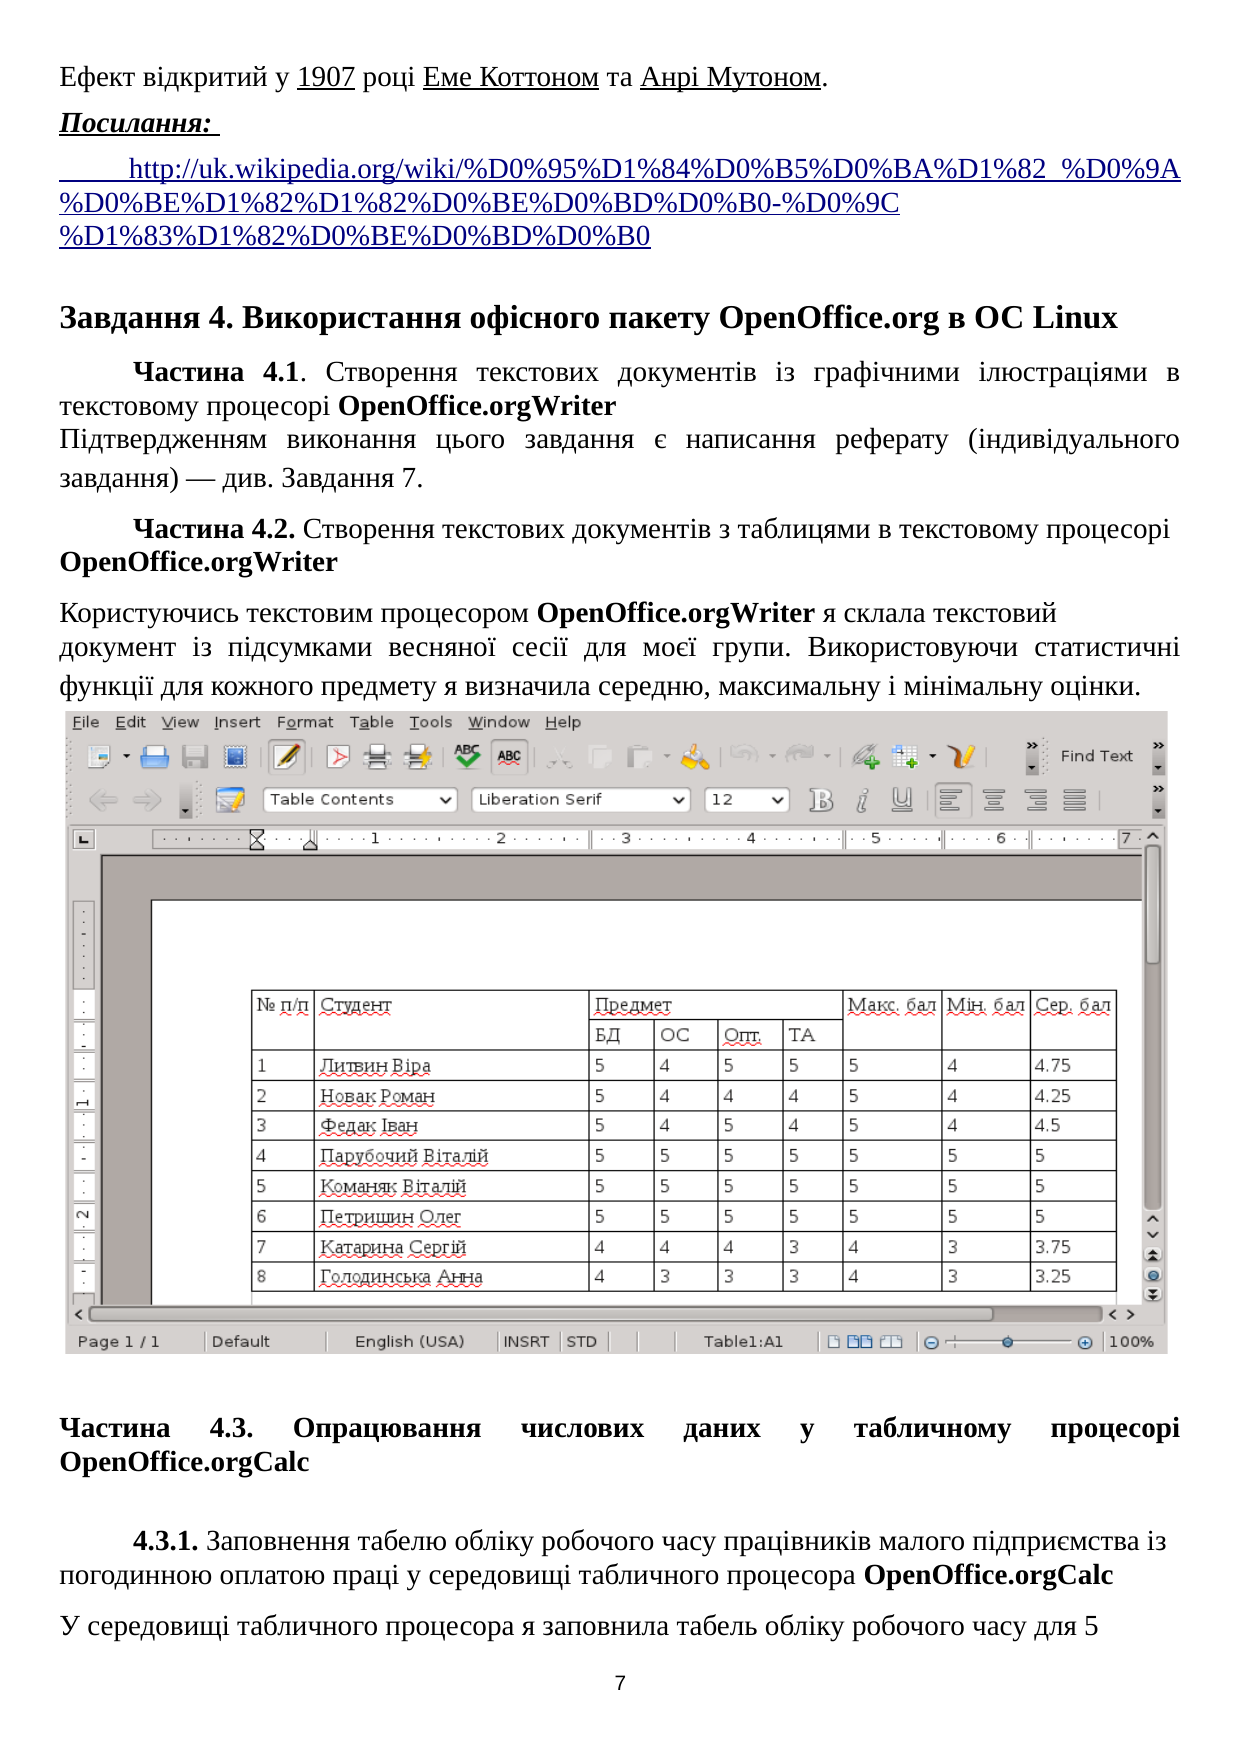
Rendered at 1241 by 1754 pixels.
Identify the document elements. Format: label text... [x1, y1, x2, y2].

text 4.3.1. Заповнення табелю обліку робочого часу працівників малого підприємства із [59, 1523, 1181, 1557]
text Завдання 4. Використання офісного пакету OpenOffice.org в ОС Linux [59, 298, 1181, 336]
text Частина 4.1. Створення текстових документів із графічними ілюстраціями в текстовому процесорі OpenOffice.orgWriter [59, 354, 1181, 421]
text Ефект відкритий у 1907 році Еме Коттоном та Анрі Мутоном. [59, 59, 1181, 93]
text %D0%BE%D1%82%D1%82%D0%BE%D0%BD%D0%B0-%D0%9C%D1%83%D1%82%D0%BE%D0%BD%D0%B0 [59, 182, 1181, 252]
picture [65, 711, 1168, 1354]
text У середовищі табличного процесора я заповнила табель обліку робочого часу для 5 [59, 1608, 1181, 1641]
text Підтвердженням виконання цього завдання є написання реферату (індивідуального завдання) — див. Завдання 7. [59, 421, 1181, 493]
text документ із підсумками весняної сесії для моєї групи. Використовуючи статистичні функції для кожного предмету я визначила середню, максимальну і мінімальну оцінки. [59, 629, 1181, 701]
text погодинною оплатою праці у середовищі табличного процесора OpenOffice.orgCalc [59, 1557, 1181, 1590]
text Частина 4.3. Опрацювання числових даних у табличному процесорі OpenOffice.orgCalc [59, 1410, 1181, 1477]
text Посилання: [59, 105, 1181, 139]
text Користуючись текстовим процесором OpenOffice.orgWriter я склала текстовий [59, 596, 1181, 629]
text Частина 4.2. Створення текстових документів з таблицями в текстовому процесорі [59, 511, 1181, 544]
text http://uk.wikipedia.org/wiki/%D0%95%D1%84%D0%B5%D0%BA%D1%82_%D0%9A [59, 151, 1181, 180]
text OpenOffice.orgWriter [59, 544, 1181, 578]
